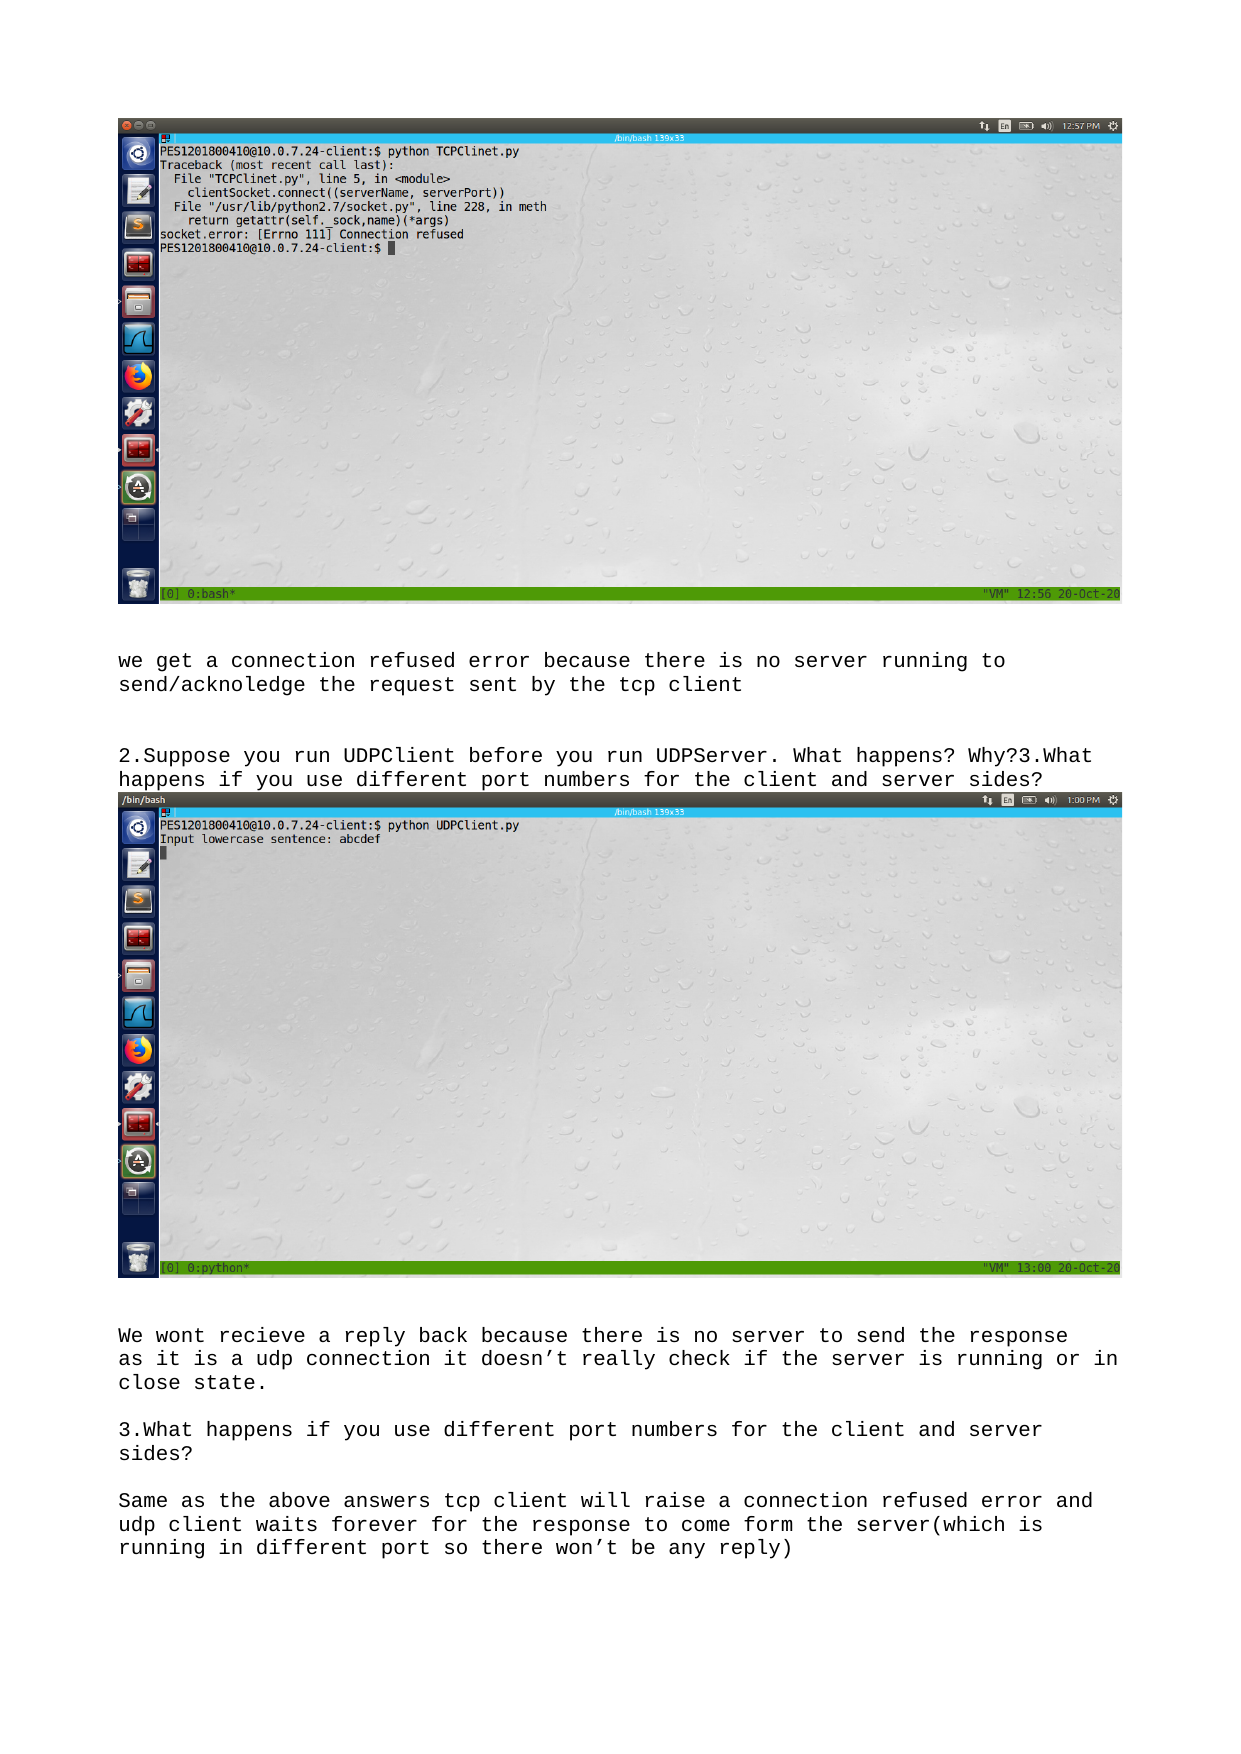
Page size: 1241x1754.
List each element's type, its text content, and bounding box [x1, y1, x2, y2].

text as it is a udp connection it doesn’t really check if the server is running or in close state. [118, 1348, 1122, 1396]
picture [118, 118, 1123, 604]
text We wont recieve a reply back because there is no server to send the response [118, 1324, 1122, 1348]
text we get a connection refused error because there is no server running to send/acknoledge the request sent by the tcp client [118, 650, 1122, 698]
picture [118, 792, 1123, 1278]
text Same as the above answers tcp client will raise a connection refused error and udp client waits forever for the response to come form the server(which is running in different port so there won’t be any reply) [118, 1490, 1122, 1561]
text 3.What happens if you use different port numbers for the client and server sides? [118, 1419, 1122, 1466]
text 2.Suppose you run UDPClient before you run UDPServer. What happens? Why?3.What happens if you use different port numbers for the client and server sides? [118, 745, 1122, 792]
